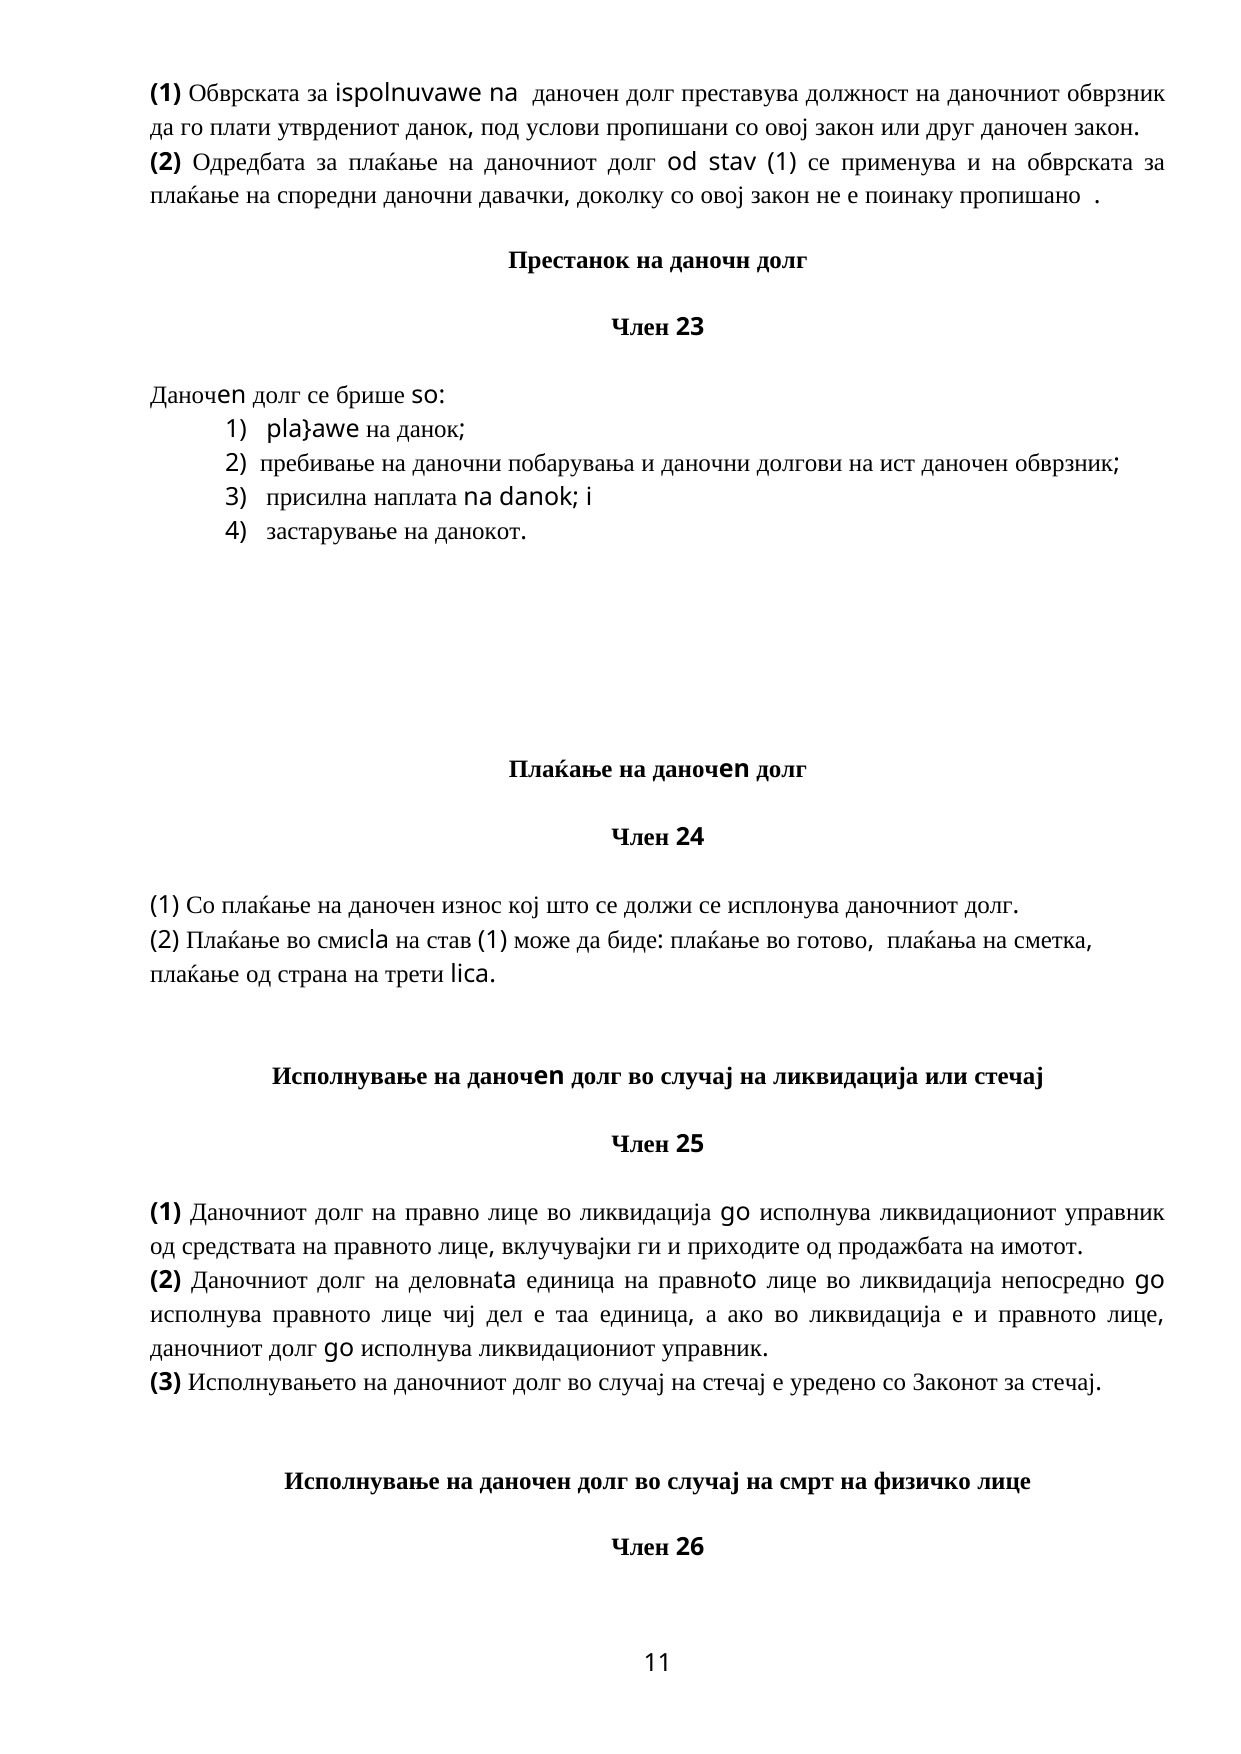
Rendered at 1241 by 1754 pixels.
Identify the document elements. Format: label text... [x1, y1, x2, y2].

text 2) пребивање на даночни побарувања и даночни долгови на ист даночен обврзник; [225, 444, 1165, 478]
text Исполнување на даночeн долг во случај на смрт на физичко лице [150, 1466, 1165, 1495]
text (3) Исполнувањето на даночниот долг во случај на стечај е уредено со Законот за стечај. [150, 1364, 1165, 1398]
text Член 25 [150, 1126, 1165, 1160]
text Член 26 [150, 1529, 1165, 1563]
text 3) присилна наплата na danok; i [225, 478, 1165, 512]
text (1) Обврската за ispolnuvawe na даночен долг преставува должност на даночниот обврзник да го плати утврдениот данок, под услови пропишани со овој закон или друг даночен закон. [150, 75, 1165, 143]
text 4) застарување на данокот. [225, 512, 1165, 547]
text Исполнување на даночen долг во случај на ликвидација или стечај [150, 1057, 1165, 1092]
text Даночen долг се брише so: [150, 376, 1165, 410]
text (2) Одредбата за плаќање на даночниот долг od stav (1) се применува и на обврската за плаќање на споредни даночни давачки, доколку со овој закон не е поинаку пропишано . [150, 143, 1165, 211]
text (2) Плаќање во смисla на став (1) може да биде: плаќање во готово, плаќања на сметка, плаќање од страна на трети lica. [150, 921, 1165, 989]
text Плаќање на даночen долг [150, 751, 1165, 785]
text (2) Даночниот долг на деловнаta единица на правноto лице во ликвидација непосредно go исполнува правното лице чиј дел е таа единица, а ако во ликвидација е и правното лице, даночниот долг go исполнува ликвидациониот управник. [150, 1262, 1165, 1364]
text (1) Даночниот долг на правно лице во ликвидација go исполнува ликвидациониот управник од средствата на правното лице, вклучувајки ги и приходите од продажбата на имотот. [150, 1194, 1165, 1262]
text (1) Со плаќање на даночен износ кој што се должи се исплонува даночниот долг. [150, 887, 1165, 921]
text Член 24 [150, 819, 1165, 853]
text Член 23 [150, 308, 1165, 342]
text 1) pla}awe на данок; [225, 410, 1165, 444]
text Престанок на даночн долг [150, 245, 1165, 274]
